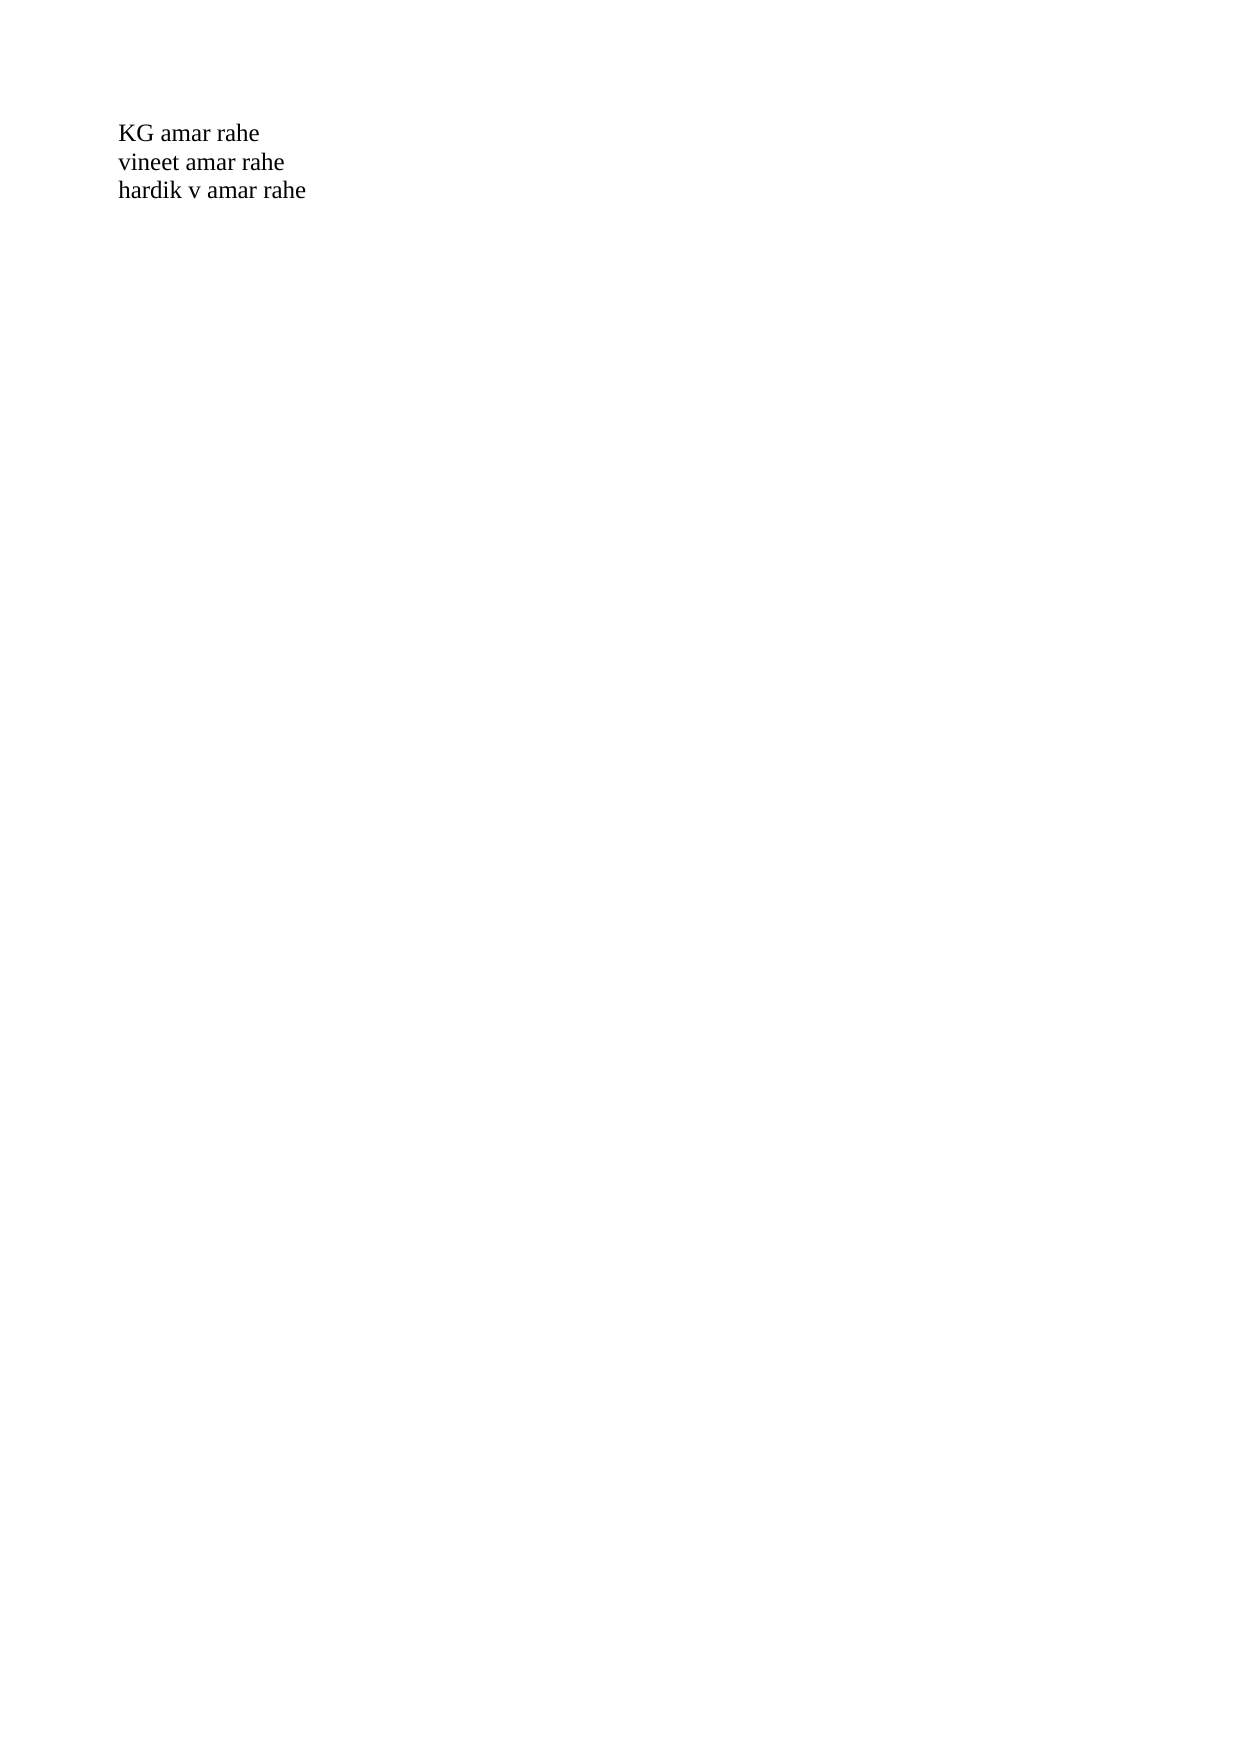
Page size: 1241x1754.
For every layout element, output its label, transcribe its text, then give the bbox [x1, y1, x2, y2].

text vineet amar rahe hardik v amar rahe [118, 147, 1122, 204]
text KG amar rahe [118, 118, 1122, 147]
